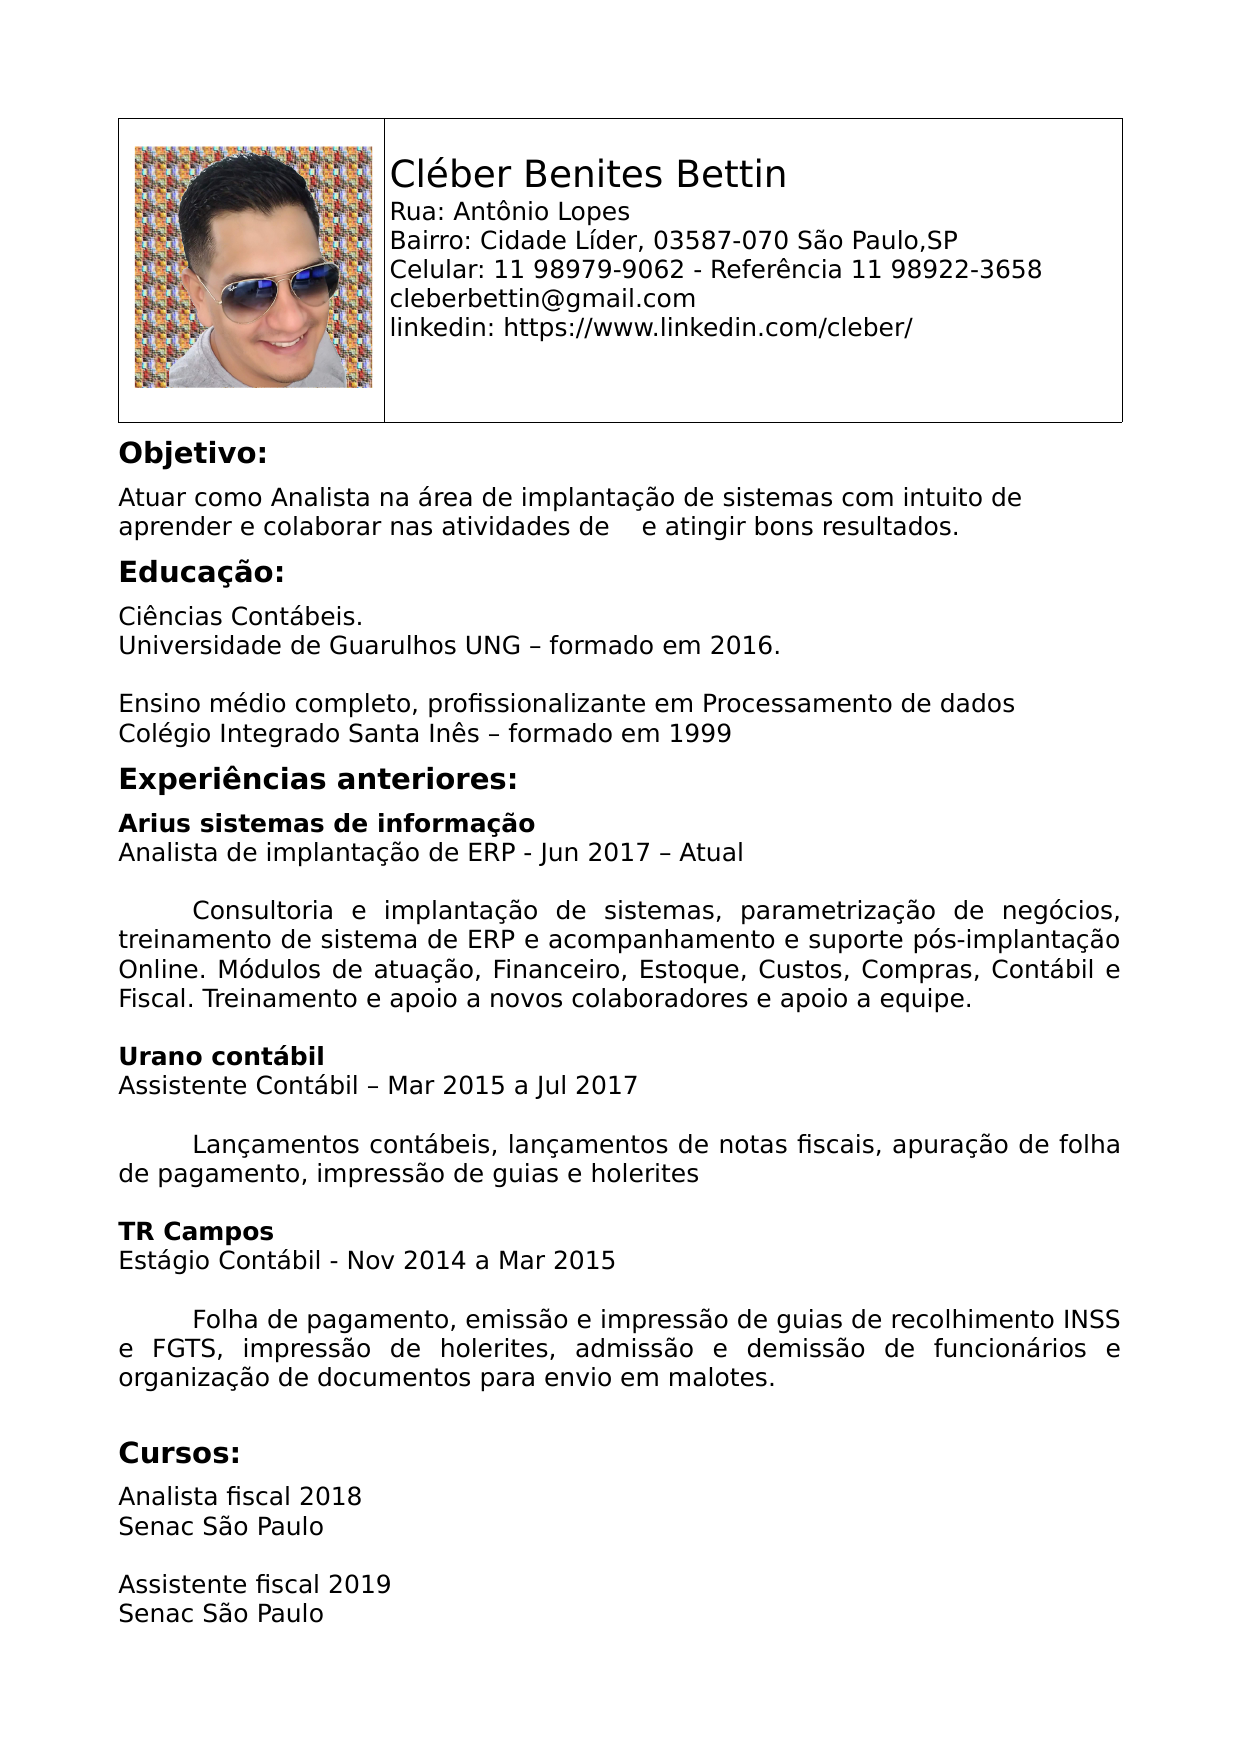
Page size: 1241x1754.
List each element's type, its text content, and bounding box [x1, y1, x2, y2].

picture [134, 146, 373, 388]
text Atuar como Analista na área de implantação de sistemas com intuito de aprender e colaborar nas atividades de e atingir bons resultados. [118, 483, 1122, 541]
text Folha de pagamento, emissão e impressão de guias de recolhimento INSS e FGTS, impressão de holerites, admissão e demissão de funcionários e organização de documentos para envio em malotes. [118, 1305, 1122, 1392]
text Lançamentos contábeis, lançamentos de notas fiscais, apuração de folha de pagamento, impressão de guias e holerites [118, 1130, 1122, 1188]
text Urano contábil [118, 1042, 1122, 1072]
text Assistente Contábil – Mar 2015 a Jul 2017 [118, 1072, 1122, 1101]
text Ciências Contábeis. [118, 602, 1122, 631]
subtitle Educação: [118, 556, 1122, 590]
subtitle Cursos: [118, 1436, 1122, 1470]
text Colégio Integrado Santa Inês – formado em 1999 [118, 719, 1122, 748]
text Arius sistemas de informação [118, 809, 1122, 838]
text Assistente fiscal 2019 [118, 1570, 1122, 1599]
table_header Cléber Benites Bettin Rua: Antônio Lopes Bairro: Cidade Líder, 03587-070 São Paulo,SP Celular: 11 98979-9062 - Referência 11 98922-3658 cleberbettin@gmail.com linkedin: https://www.linkedin.com/cleber/ [385, 119, 1122, 422]
text Ensino médio completo, profissionalizante em Processamento de dados [118, 690, 1122, 719]
text Universidade de Guarulhos UNG – formado em 2016. [118, 631, 1122, 661]
text Estágio Contábil - Nov 2014 a Mar 2015 [118, 1247, 1122, 1276]
text Senac São Paulo [118, 1512, 1122, 1541]
subtitle Experiências anteriores: [118, 763, 1122, 797]
text TR Campos [118, 1217, 1122, 1247]
subtitle Objetivo: [118, 436, 1122, 470]
table_header [119, 119, 384, 422]
text Consultoria e implantação de sistemas, parametrização de negócios, treinamento de sistema de ERP e acompanhamento e suporte pós-implantação Online. Módulos de atuação, Financeiro, Estoque, Custos, Compras, Contábil e Fiscal. Treinamento e apoio a novos colaboradores e apoio a equipe. [118, 897, 1122, 1013]
text Senac São Paulo [118, 1599, 1122, 1628]
text Analista de implantação de ERP - Jun 2017 – Atual [118, 838, 1122, 867]
text Analista fiscal 2018 [118, 1483, 1122, 1512]
